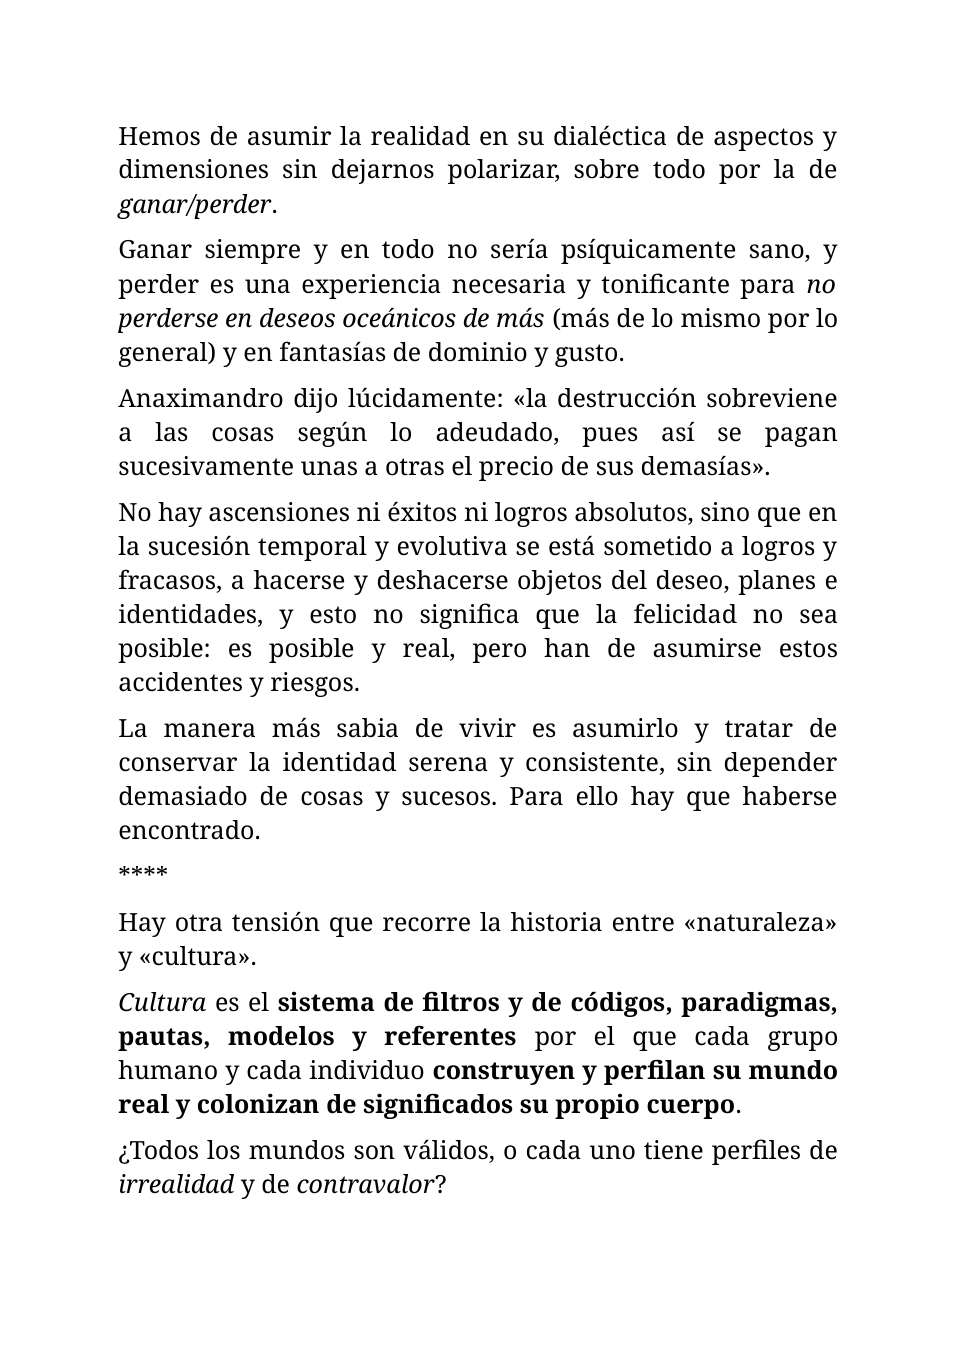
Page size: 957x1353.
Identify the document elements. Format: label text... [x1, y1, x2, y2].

text No hay ascensiones ni éxitos ni logros absolutos, sino que en la sucesión temporal y evolutiva se está sometido a logros y fracasos, a hacerse y deshacerse objetos del deseo, planes e identidades, y esto no significa que la felicidad no sea posible: es posible y real, pero han de asumirse estos accidentes y riesgos. [118, 494, 838, 699]
text Hemos de asumir la realidad en su dialéctica de aspectos y dimensiones sin dejarnos polarizar, sobre todo por la de ganar/perder. [118, 118, 838, 220]
text **** [118, 859, 838, 893]
text Ganar siempre y en todo no sería psíquicamente sano, y perder es una experiencia necesaria y tonificante para no perderse en deseos oceánicos de más (más de lo mismo por lo general) y en fantasías de dominio y gusto. [118, 232, 838, 368]
text La manera más sabia de vivir es asumirlo y tratar de conservar la identidad serena y consistente, sin depender demasiado de cosas y sucesos. Para ello hay que haberse encontrado. [118, 711, 838, 847]
text Hay otra tensión que recorre la historia entre «naturaleza» y «cultura». [118, 905, 838, 973]
text ¿Todos los mundos son válidos, o cada uno tiene perfiles de irrealidad y de contravalor? [118, 1133, 838, 1201]
text Anaximandro dijo lúcidamente: «la destrucción sobreviene a las cosas según lo adeudado, pues así se pagan sucesivamente unas a otras el precio de sus demasías». [118, 380, 838, 482]
text Cultura es el sistema de filtros y de códigos, paradigmas, pautas, modelos y referentes por el que cada grupo humano y cada individuo construyen y perfilan su mundo real y colonizan de significados su propio cuerpo. [118, 985, 838, 1121]
